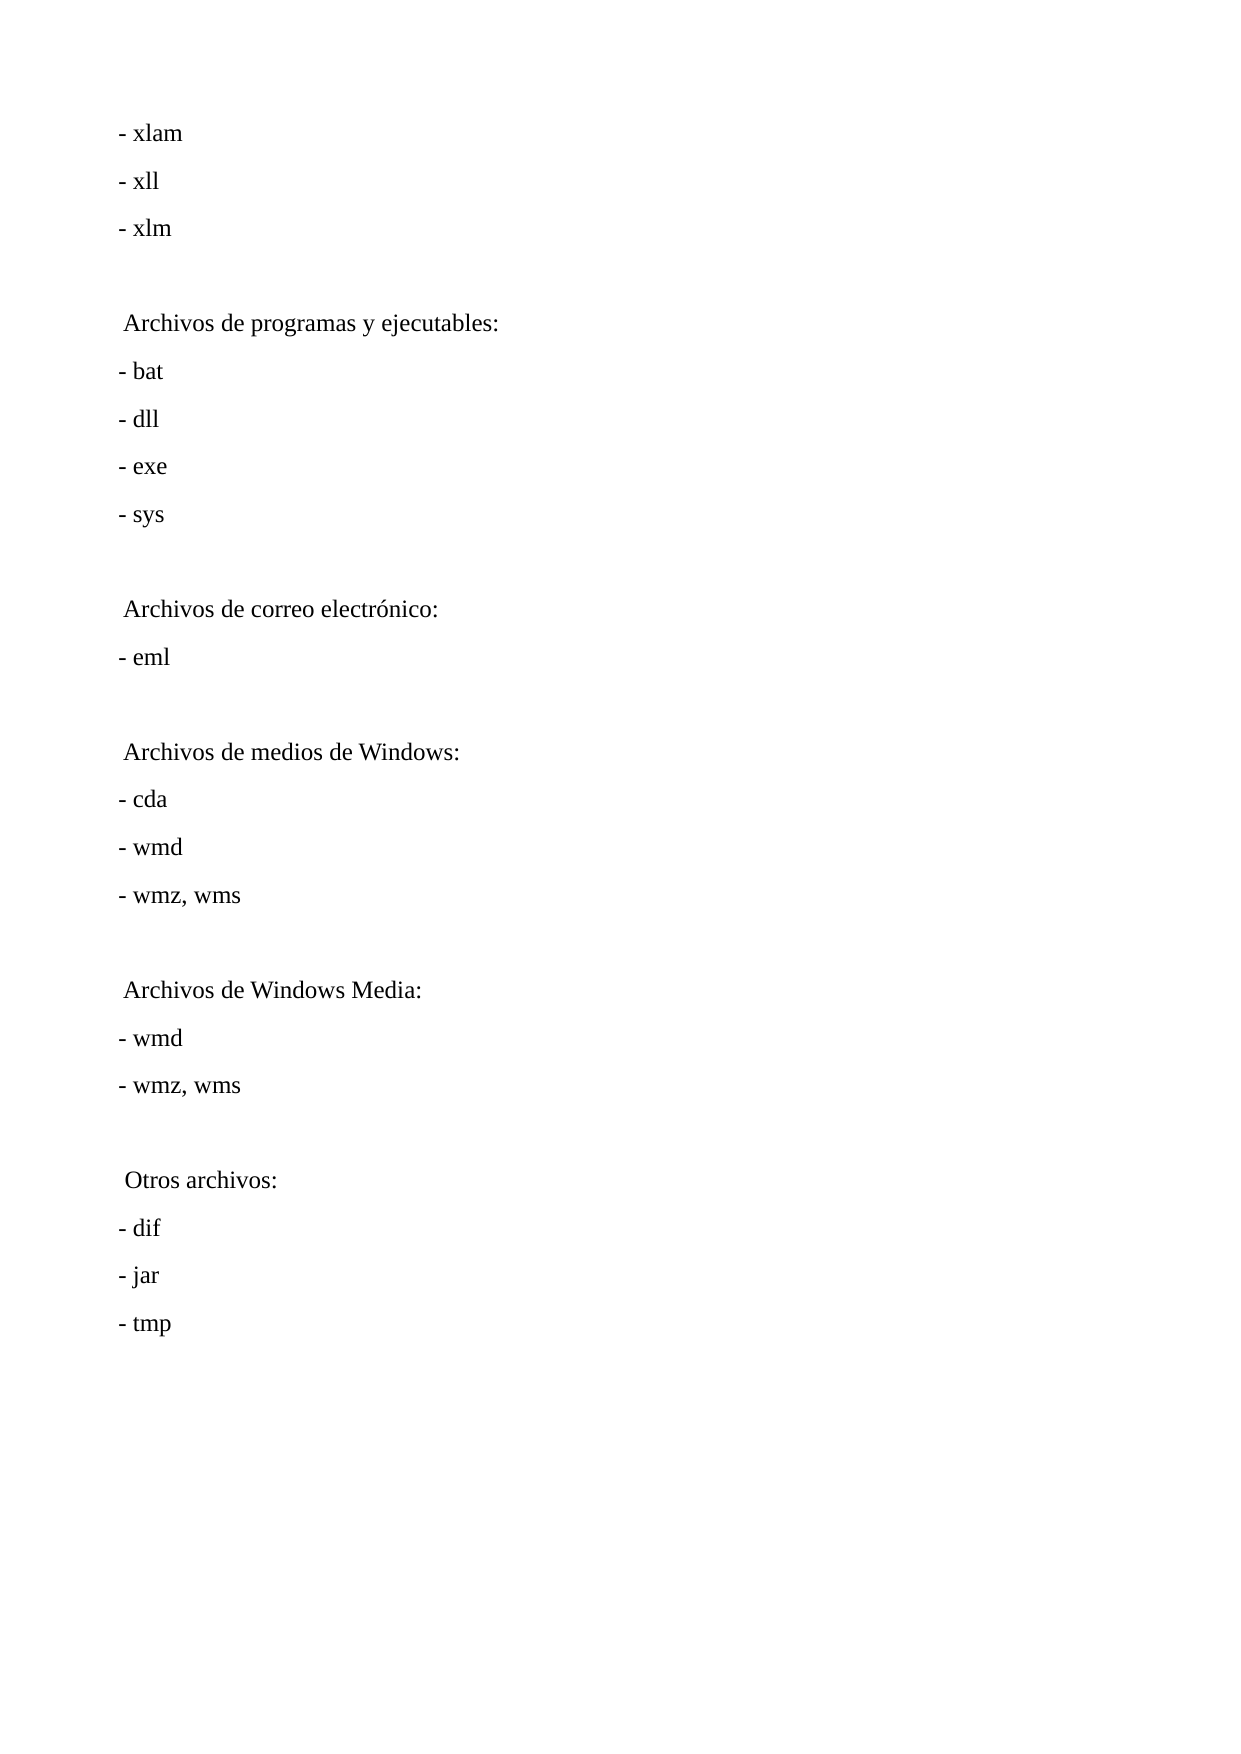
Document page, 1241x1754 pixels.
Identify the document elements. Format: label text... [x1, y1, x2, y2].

text - dif [118, 1213, 1122, 1242]
text Otros archivos: [118, 1165, 1122, 1194]
text Archivos de Windows Media: [118, 975, 1122, 1004]
text - eml [118, 642, 1122, 671]
text - dll [118, 404, 1122, 432]
text Archivos de medios de Windows: [118, 737, 1122, 766]
text Archivos de programas y ejecutables: [118, 308, 1122, 337]
text - exe [118, 451, 1122, 480]
text - cda [118, 784, 1122, 813]
text Archivos de correo electrónico: [118, 594, 1122, 623]
text - wmz, wms [118, 1070, 1122, 1099]
text - xlam [118, 118, 1122, 147]
text - wmd [118, 1023, 1122, 1051]
text - wmz, wms [118, 880, 1122, 908]
text - sys [118, 499, 1122, 528]
text - jar [118, 1261, 1122, 1289]
text - wmd [118, 832, 1122, 861]
text - tmp [118, 1308, 1122, 1337]
text - xll [118, 166, 1122, 194]
text - bat [118, 356, 1122, 385]
text - xlm [118, 213, 1122, 242]
